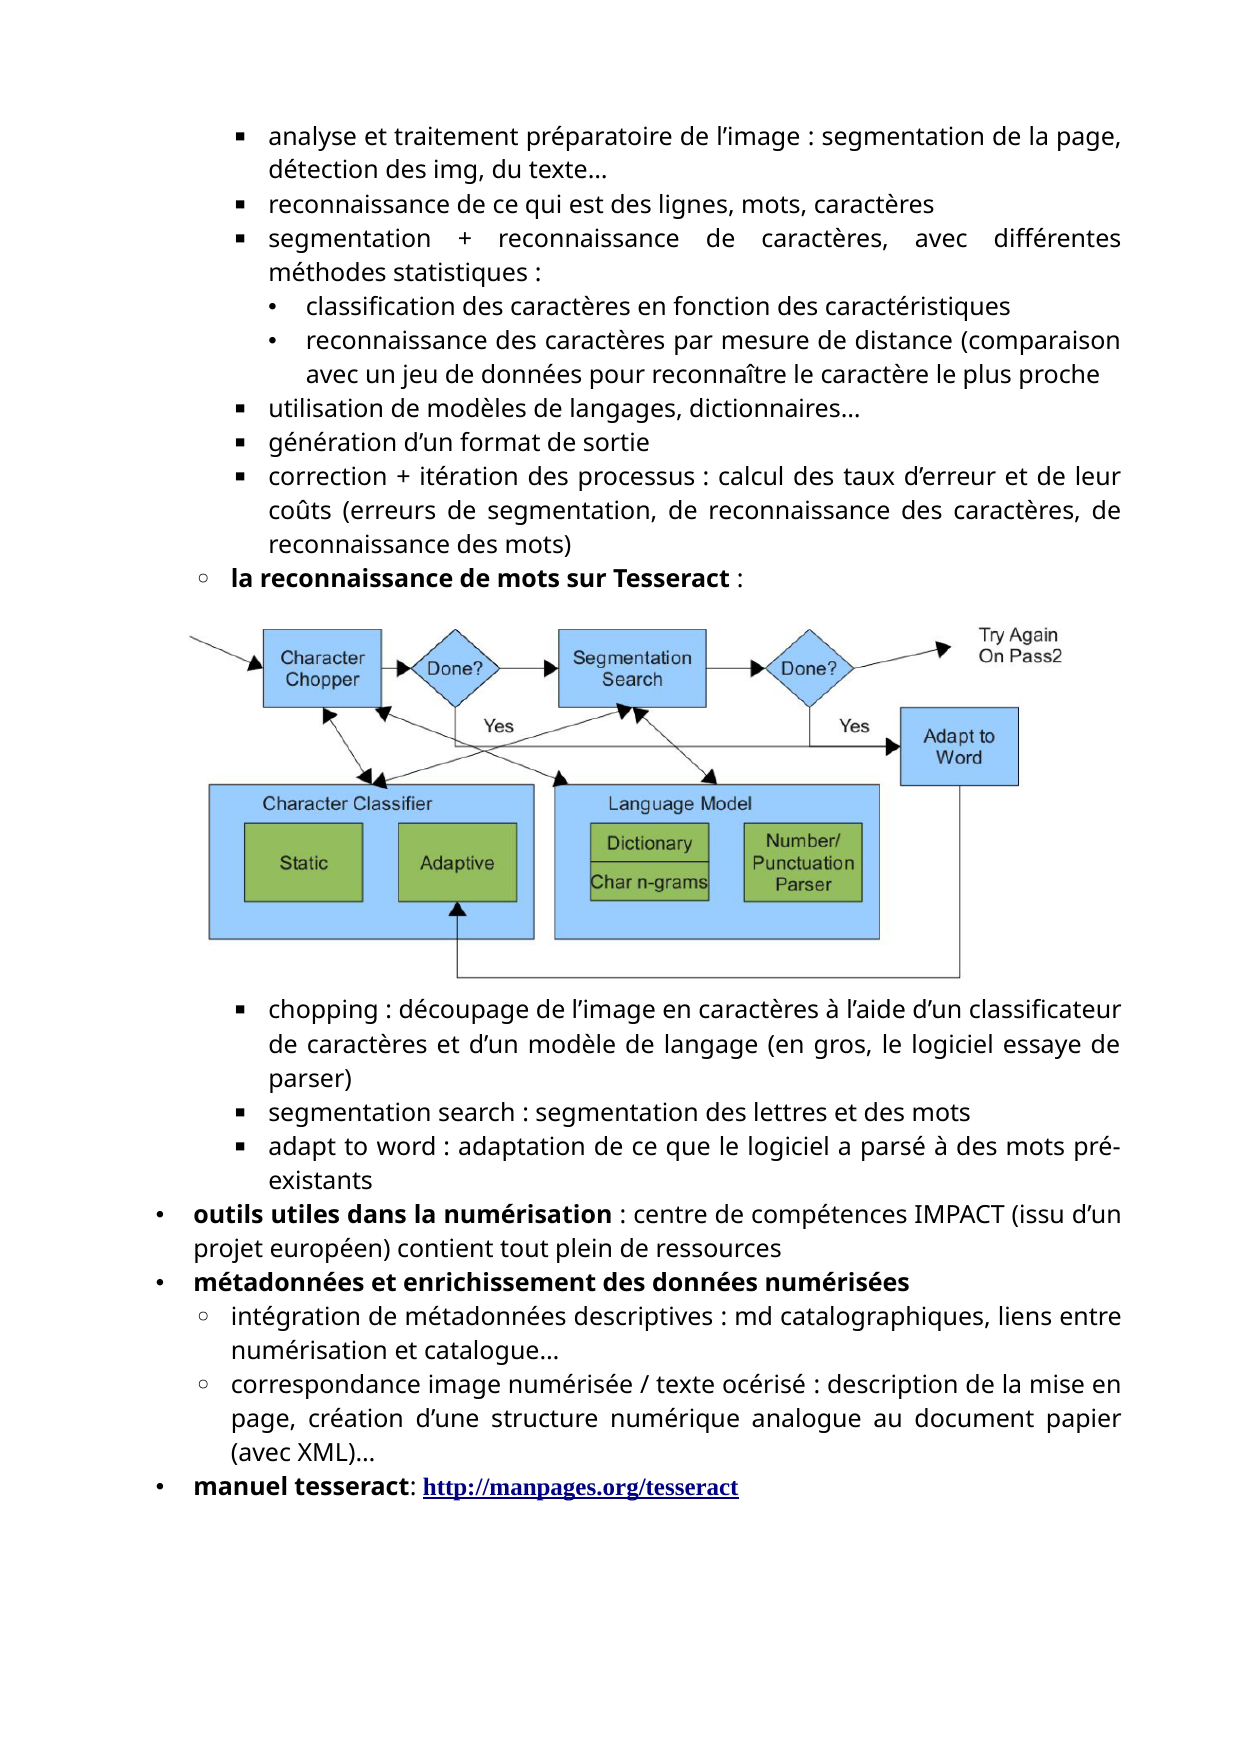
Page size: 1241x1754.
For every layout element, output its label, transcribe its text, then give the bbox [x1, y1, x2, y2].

list adapt to word : adaptation de ce que le logiciel a parsé à des mots pré-existants [231, 1128, 1122, 1197]
list segmentation search : segmentation des lettres et des mots [231, 1094, 1122, 1128]
list outils utiles dans la numérisation : centre de compétences IMPACT (issu d’un projet européen) contient tout plein de ressources [156, 1197, 1122, 1265]
list reconnaissance de ce qui est des lignes, mots, caractères [231, 186, 1122, 220]
list la reconnaissance de mots sur Tesseract : [193, 561, 1122, 595]
list manuel tesseract: http://manpages.org/tesseract [156, 1469, 1122, 1503]
list utilisation de modèles de langages, dictionnaires… [231, 391, 1122, 425]
list intégration de métadonnées descriptives : md catalographiques, liens entre numérisation et catalogue… [193, 1299, 1122, 1367]
list métadonnées et enrichissement des données numérisées [156, 1265, 1122, 1299]
list correction + itération des processus : calcul des taux d’erreur et de leur coûts (erreurs de segmentation, de reconnaissance des caractères, de reconnaissance des mots) [231, 459, 1122, 561]
picture [155, 604, 1085, 993]
list classification des caractères en fonction des caractéristiques [268, 288, 1122, 322]
list génération d’un format de sortie [231, 425, 1122, 459]
list reconnaissance des caractères par mesure de distance (comparaison avec un jeu de données pour reconnaître le caractère le plus proche [268, 322, 1122, 391]
list analyse et traitement préparatoire de l’image : segmentation de la page, détection des img, du texte… [231, 118, 1122, 186]
list correspondance image numérisée / texte océrisé : description de la mise en page, création d’une structure numérique analogue au document papier (avec XML)… [193, 1367, 1122, 1469]
list segmentation + reconnaissance de caractères, avec différentes méthodes statistiques : [231, 220, 1122, 288]
list chopping : découpage de l’image en caractères à l’aide d’un classificateur de caractères et d’un modèle de langage (en gros, le logiciel essaye de parser) [231, 595, 1122, 1094]
